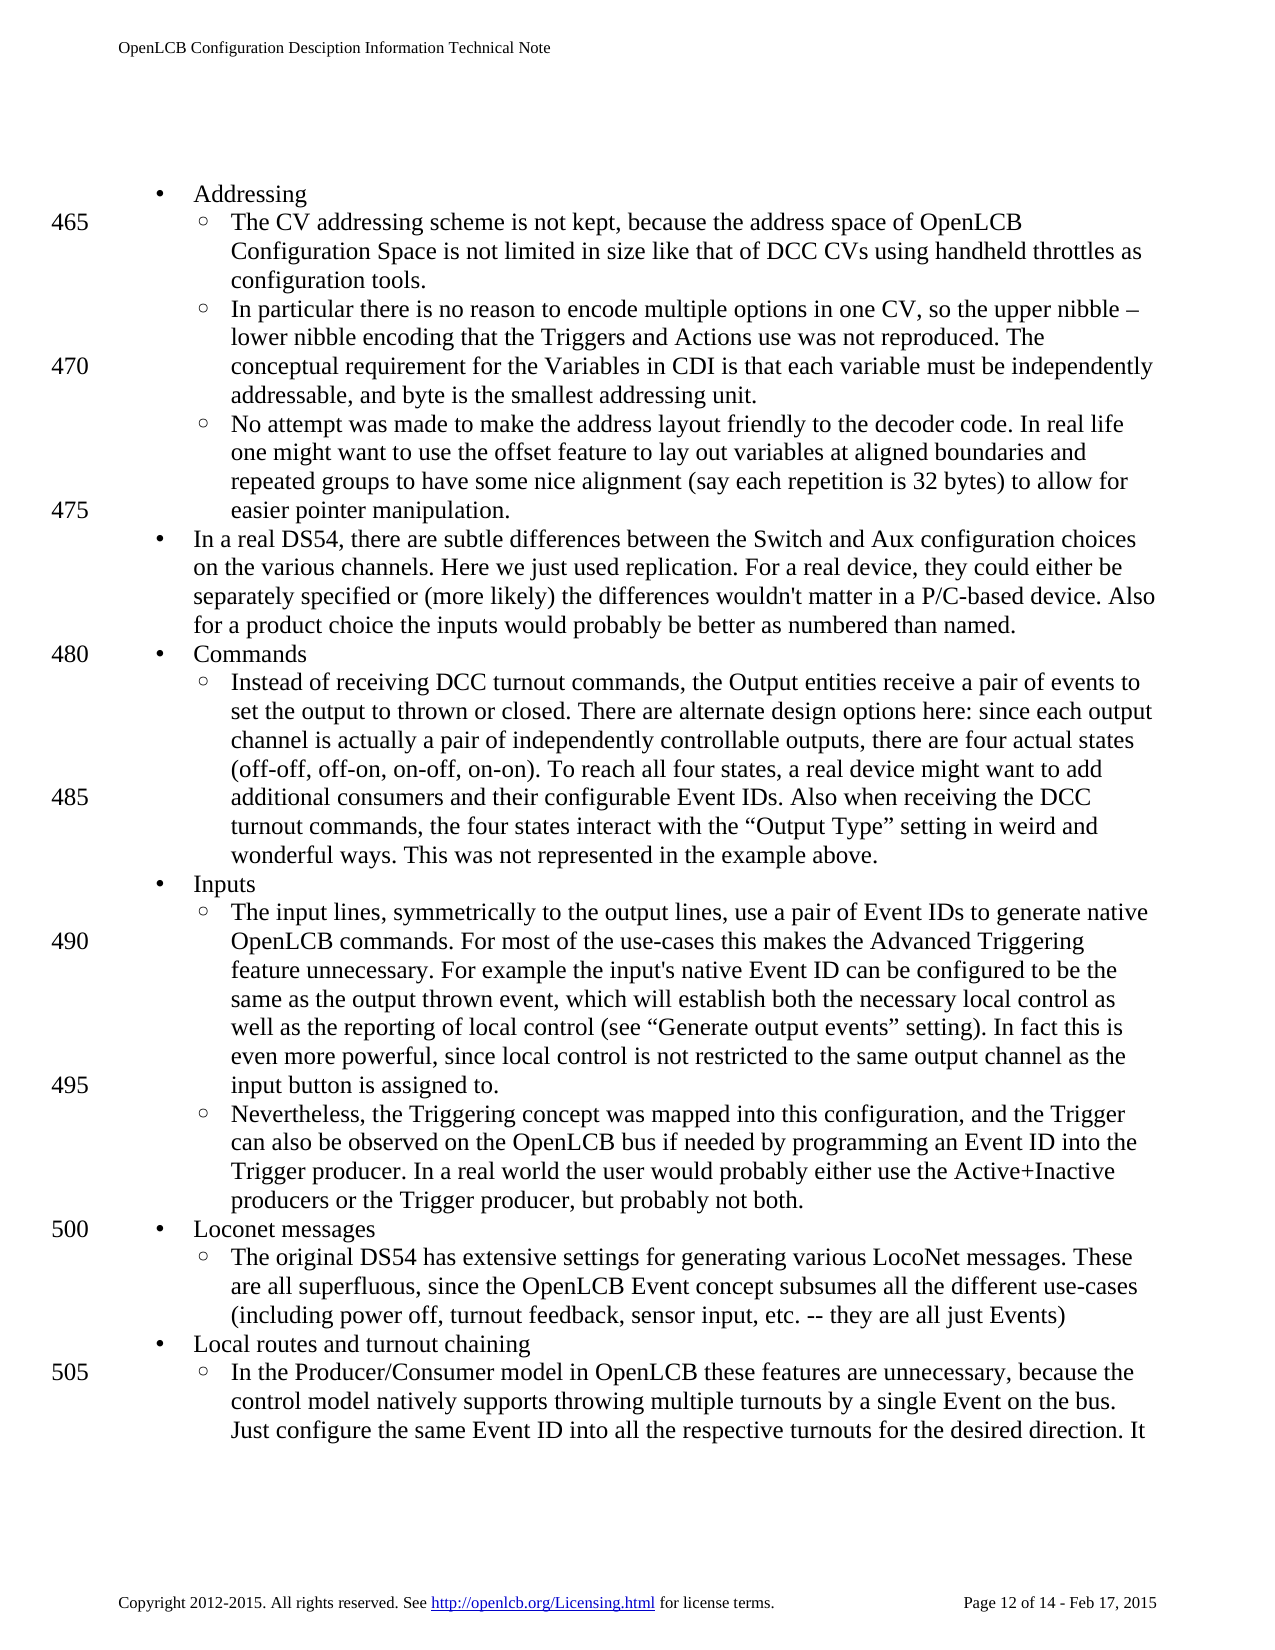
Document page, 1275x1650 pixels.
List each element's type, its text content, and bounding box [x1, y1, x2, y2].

list Instead of receiving DCC turnout commands, the Output entities receive a pair of events to set the output to thrown or closed. There are alternate design options here: since each output channel is actually a pair of independently controllable outputs, there are four actual states (off-off, off-on, on-off, on-on). To reach all four states, a real device might want to add additional consumers and their configurable Event IDs. Also when receiving the DCC turnout commands, the four states interact with the “Output Type” setting in weird and wonderful ways. This was not represented in the example above. [193, 667, 1157, 869]
list In particular there is no reason to encode multiple options in one CV, so the upper nibble – lower nibble encoding that the Triggers and Actions use was not reproduced. The conceptual requirement for the Variables in CDI is that each variable must be independently addressable, and byte is the smallest addressing unit. [193, 294, 1157, 409]
list The original DS54 has extensive settings for generating various LocoNet messages. These are all superfluous, since the OpenLCB Event concept subsumes all the different use-cases (including power off, turnout feedback, sensor input, etc. -- they are all just Events) [193, 1242, 1157, 1329]
list In a real DS54, there are subtle differences between the Switch and Aux configuration choices on the various channels. Here we just used replication. For a real device, they could either be separately specified or (more likely) the differences wouldn't matter in a P/C-based device. Also for a product choice the inputs would probably be better as numbered than named. [156, 524, 1157, 639]
list The CV addressing scheme is not kept, because the address space of OpenLCB Configuration Space is not limited in size like that of DCC CVs using handheld throttles as configuration tools. [193, 207, 1157, 294]
list Nevertheless, the Triggering concept was mapped into this configuration, and the Trigger can also be observed on the OpenLCB bus if needed by programming an Event ID into the Trigger producer. In a real world the user would probably either use the Active+Inactive producers or the Trigger producer, but probably not both. [193, 1099, 1157, 1214]
list In the Producer/Consumer model in OpenLCB these features are unnecessary, because the control model natively supports throwing multiple turnouts by a single Event on the bus. Just configure the same Event ID into all the respective turnouts for the desired direction. It [193, 1357, 1157, 1444]
list The input lines, symmetrically to the output lines, use a pair of Event IDs to generate native OpenLCB commands. For most of the use-cases this makes the Advanced Triggering feature unnecessary. For example the input's native Event ID can be configured to be the same as the output thrown event, which will establish both the necessary local control as well as the reporting of local control (see “Generate output events” setting). In fact this is even more powerful, since local control is not restricted to the same output channel as the input button is assigned to. [193, 897, 1157, 1099]
list Inputs [156, 869, 1157, 897]
list Loconet messages [156, 1214, 1157, 1242]
list No attempt was made to make the address layout friendly to the decoder code. In real life one might want to use the offset feature to lay out variables at aligned boundaries and repeated groups to have some nice alignment (say each repetition is 32 bytes) to allow for easier pointer manipulation. [193, 409, 1157, 524]
list Local routes and turnout chaining [156, 1329, 1157, 1357]
list Addressing [156, 179, 1157, 207]
list Commands [156, 639, 1157, 667]
